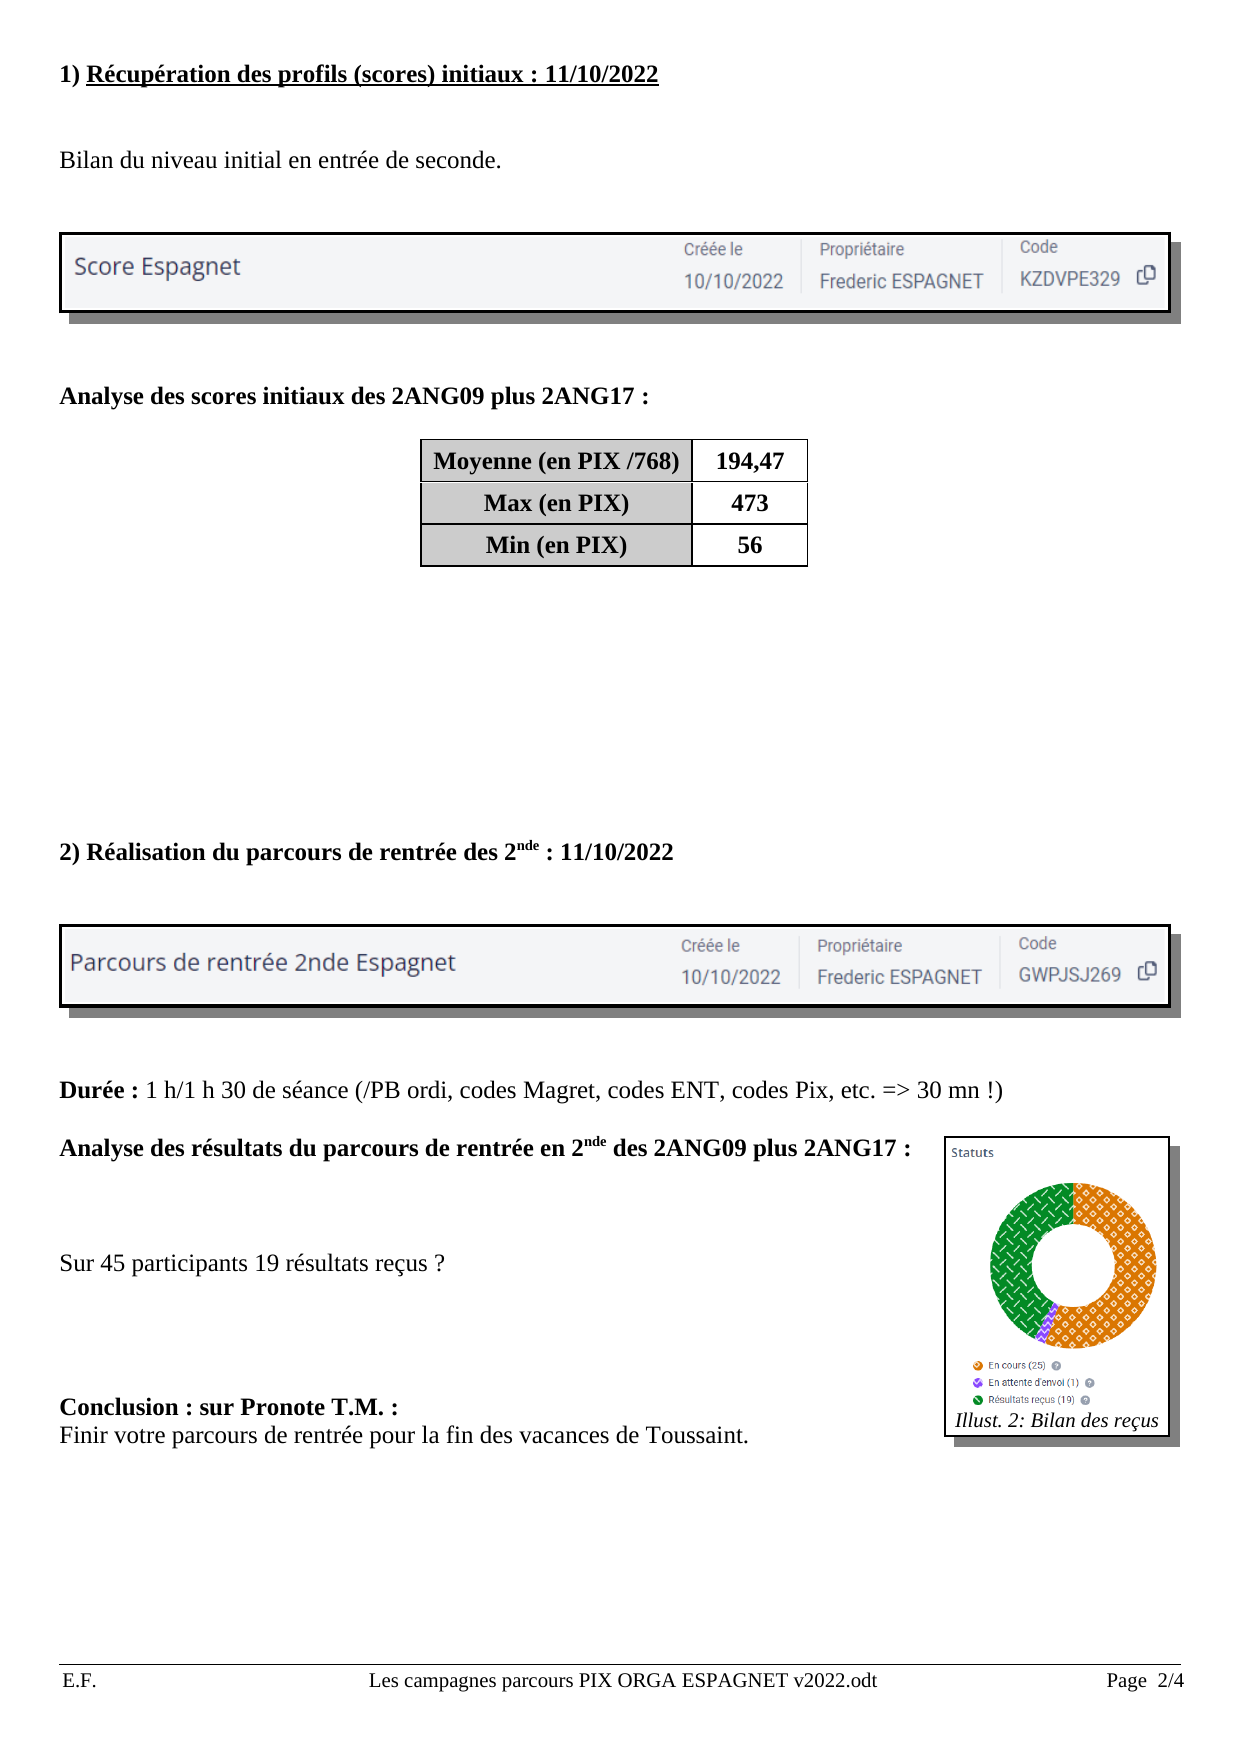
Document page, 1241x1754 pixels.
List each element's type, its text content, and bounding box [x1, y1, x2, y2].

text 1) Récupération des profils (scores) initiaux : 11/10/2022 [59, 59, 1181, 88]
table_header Moyenne (en PIX /768) [422, 440, 691, 481]
text Analyse des résultats du parcours de rentrée en 2nde des 2ANG09 plus 2ANG17 : [59, 1133, 1181, 1162]
text Conclusion : sur Pronote T.M. : [59, 1392, 944, 1420]
table_cell 473 [693, 483, 807, 523]
table_cell Min (en PIX) [422, 525, 691, 565]
text Analyse des scores initiaux des 2ANG09 plus 2ANG17 : [59, 381, 1181, 410]
text Sur 45 participants 19 résultats reçus ? [59, 1248, 944, 1277]
text [946, 1138, 1168, 1435]
text Finir votre parcours de rentrée pour la fin des vacances de Toussaint. [59, 1420, 1181, 1449]
table_cell Max (en PIX) [422, 483, 691, 523]
text Durée : 1 h/1 h 30 de séance (/PB ordi, codes Magret, codes ENT, codes Pix, etc. => 30 mn !) [59, 1075, 1181, 1104]
text Illust. 2: Bilan des reçus [948, 1409, 1165, 1432]
table_header 194,47 [693, 440, 807, 481]
text 2) Réalisation du parcours de rentrée des 2nde : 11/10/2022 [59, 837, 1181, 866]
picture [65, 237, 1165, 308]
table_cell 56 [693, 525, 807, 565]
picture [65, 929, 1165, 1002]
picture [948, 1143, 1166, 1409]
text Bilan du niveau initial en entrée de seconde. [59, 145, 1181, 174]
